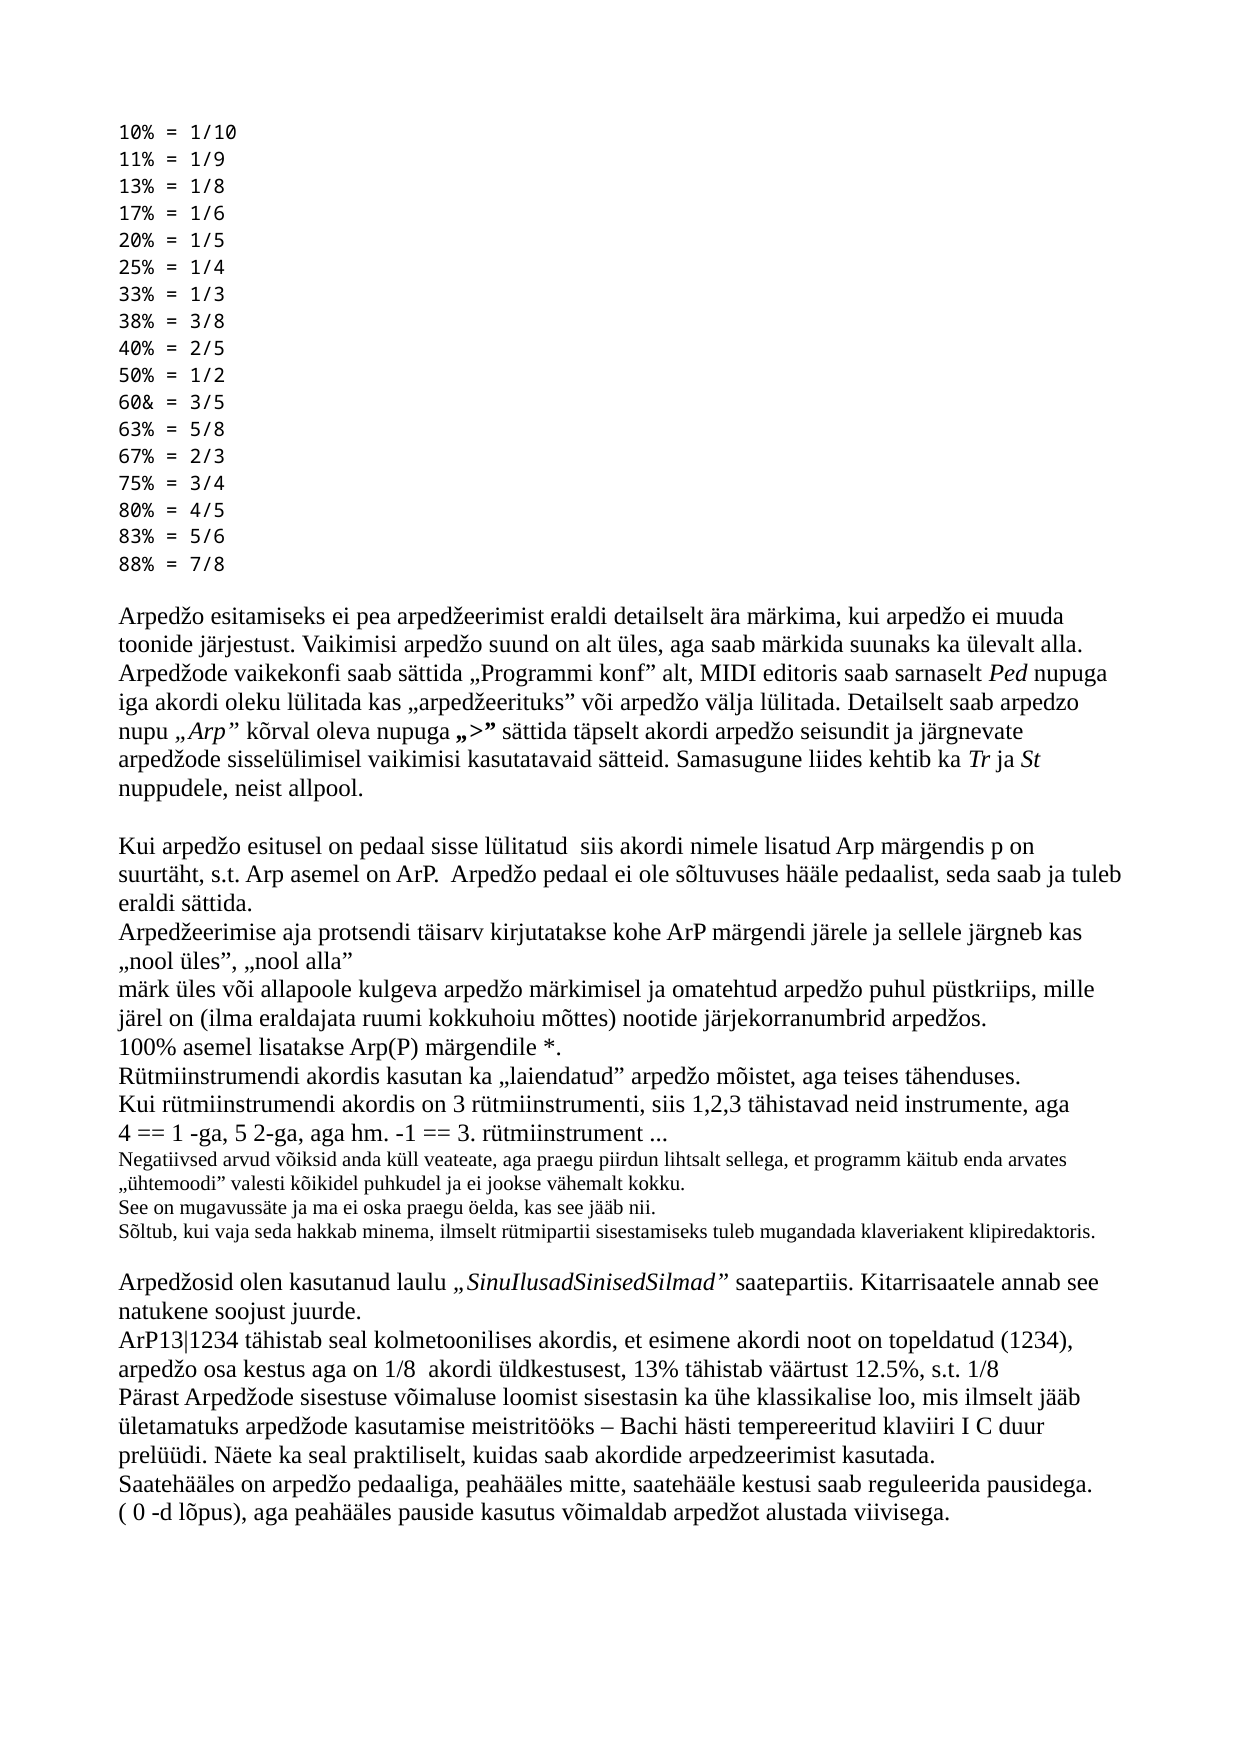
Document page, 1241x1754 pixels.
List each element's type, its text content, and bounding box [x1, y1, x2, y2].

text Negatiivsed arvud võiksid anda küll veateate, aga praegu piirdun lihtsalt sellega, et programm käitub enda arvates „ühtemoodi” valesti kõikidel puhkudel ja ei jookse vähemalt kokku. See on mugavussäte ja ma ei oska praegu öelda, kas see jääb nii. Sõltub, kui vaja seda hakkab minema, ilmselt rütmipartii sisestamiseks tuleb mugandada klaveriakent klipiredaktoris. [118, 1147, 1122, 1243]
text 11% = 1/9 [118, 145, 1122, 172]
text 4 == 1 -ga, 5 2-ga, aga hm. -1 == 3. rütmiinstrument ... [118, 1118, 1122, 1147]
text 88% = 7/8 [118, 550, 1122, 577]
text ArP13|1234 tähistab seal kolmetoonilises akordis, et esimene akordi noot on topeldatud (1234), arpedžo osa kestus aga on 1/8 akordi üldkestusest, 13% tähistab väärtust 12.5%, s.t. 1/8 [118, 1325, 1122, 1382]
text 50% = 1/2 [118, 361, 1122, 388]
text Saatehääles on arpedžo pedaaliga, peahääles mitte, saatehääle kestusi saab reguleerida pausidega. ( 0 -d lõpus), aga peahääles pauside kasutus võimaldab arpedžot alustada viivisega. [118, 1469, 1122, 1526]
text Pärast Arpedžode sisestuse võimaluse loomist sisestasin ka ühe klassikalise loo, mis ilmselt jääb ületamatuks arpedžode kasutamise meistritööks – Bachi hästi tempereeritud klaviiri I C duur prelüüdi. Näete ka seal praktiliselt, kuidas saab akordide arpedzeerimist kasutada. [118, 1382, 1122, 1469]
text 38% = 3/8 [118, 307, 1122, 334]
text 100% asemel lisatakse Arp(P) märgendile *. Rütmiinstrumendi akordis kasutan ka „laiendatud” arpedžo mõistet, aga teises tähenduses. [118, 1032, 1122, 1089]
text 13% = 1/8 [118, 172, 1122, 199]
text 17% = 1/6 [118, 199, 1122, 226]
text märk üles või allapoole kulgeva arpedžo märkimisel ja omatehtud arpedžo puhul püstkriips, mille järel on (ilma eraldajata ruumi kokkuhoiu mõttes) nootide järjekorranumbrid arpedžos. [118, 974, 1122, 1032]
text 63% = 5/8 [118, 415, 1122, 442]
text 10% = 1/10 [118, 118, 1122, 145]
text Arpedžosid olen kasutanud laulu „SinuIlusadSinisedSilmad” saatepartiis. Kitarrisaatele annab see natukene soojust juurde. [118, 1267, 1122, 1325]
text 25% = 1/4 [118, 253, 1122, 280]
text 40% = 2/5 [118, 334, 1122, 361]
text 60& = 3/5 [118, 388, 1122, 415]
text Arpedžo esitamiseks ei pea arpedžeerimist eraldi detailselt ära märkima, kui arpedžo ei muuda toonide järjestust. Vaikimisi arpedžo suund on alt üles, aga saab märkida suunaks ka ülevalt alla. Arpedžode vaikekonfi saab sättida „Programmi konf” alt, MIDI editoris saab sarnaselt Ped nupuga iga akordi oleku lülitada kas „arpedžeerituks” või arpedžo välja lülitada. Detailselt saab arpedzo nupu „Arp” kõrval oleva nupuga „>” sättida täpselt akordi arpedžo seisundit ja järgnevate arpedžode sisselülimisel vaikimisi kasutatavaid sätteid. Samasugune liides kehtib ka Tr ja St nuppudele, neist allpool. [118, 577, 1122, 802]
text 20% = 1/5 [118, 226, 1122, 253]
text 67% = 2/3 [118, 442, 1122, 469]
text Kui rütmiinstrumendi akordis on 3 rütmiinstrumenti, siis 1,2,3 tähistavad neid instrumente, aga [118, 1089, 1122, 1118]
text 83% = 5/6 [118, 523, 1122, 550]
text 75% = 3/4 [118, 469, 1122, 496]
text 80% = 4/5 [118, 496, 1122, 523]
text Kui arpedžo esitusel on pedaal sisse lülitatud siis akordi nimele lisatud Arp märgendis p on suurtäht, s.t. Arp asemel on ArP. Arpedžo pedaal ei ole sõltuvuses hääle pedaalist, seda saab ja tuleb eraldi sättida. Arpedžeerimise aja protsendi täisarv kirjutatakse kohe ArP märgendi järele ja sellele järgneb kas „nool üles”, „nool alla” [118, 831, 1122, 974]
text 33% = 1/3 [118, 280, 1122, 307]
